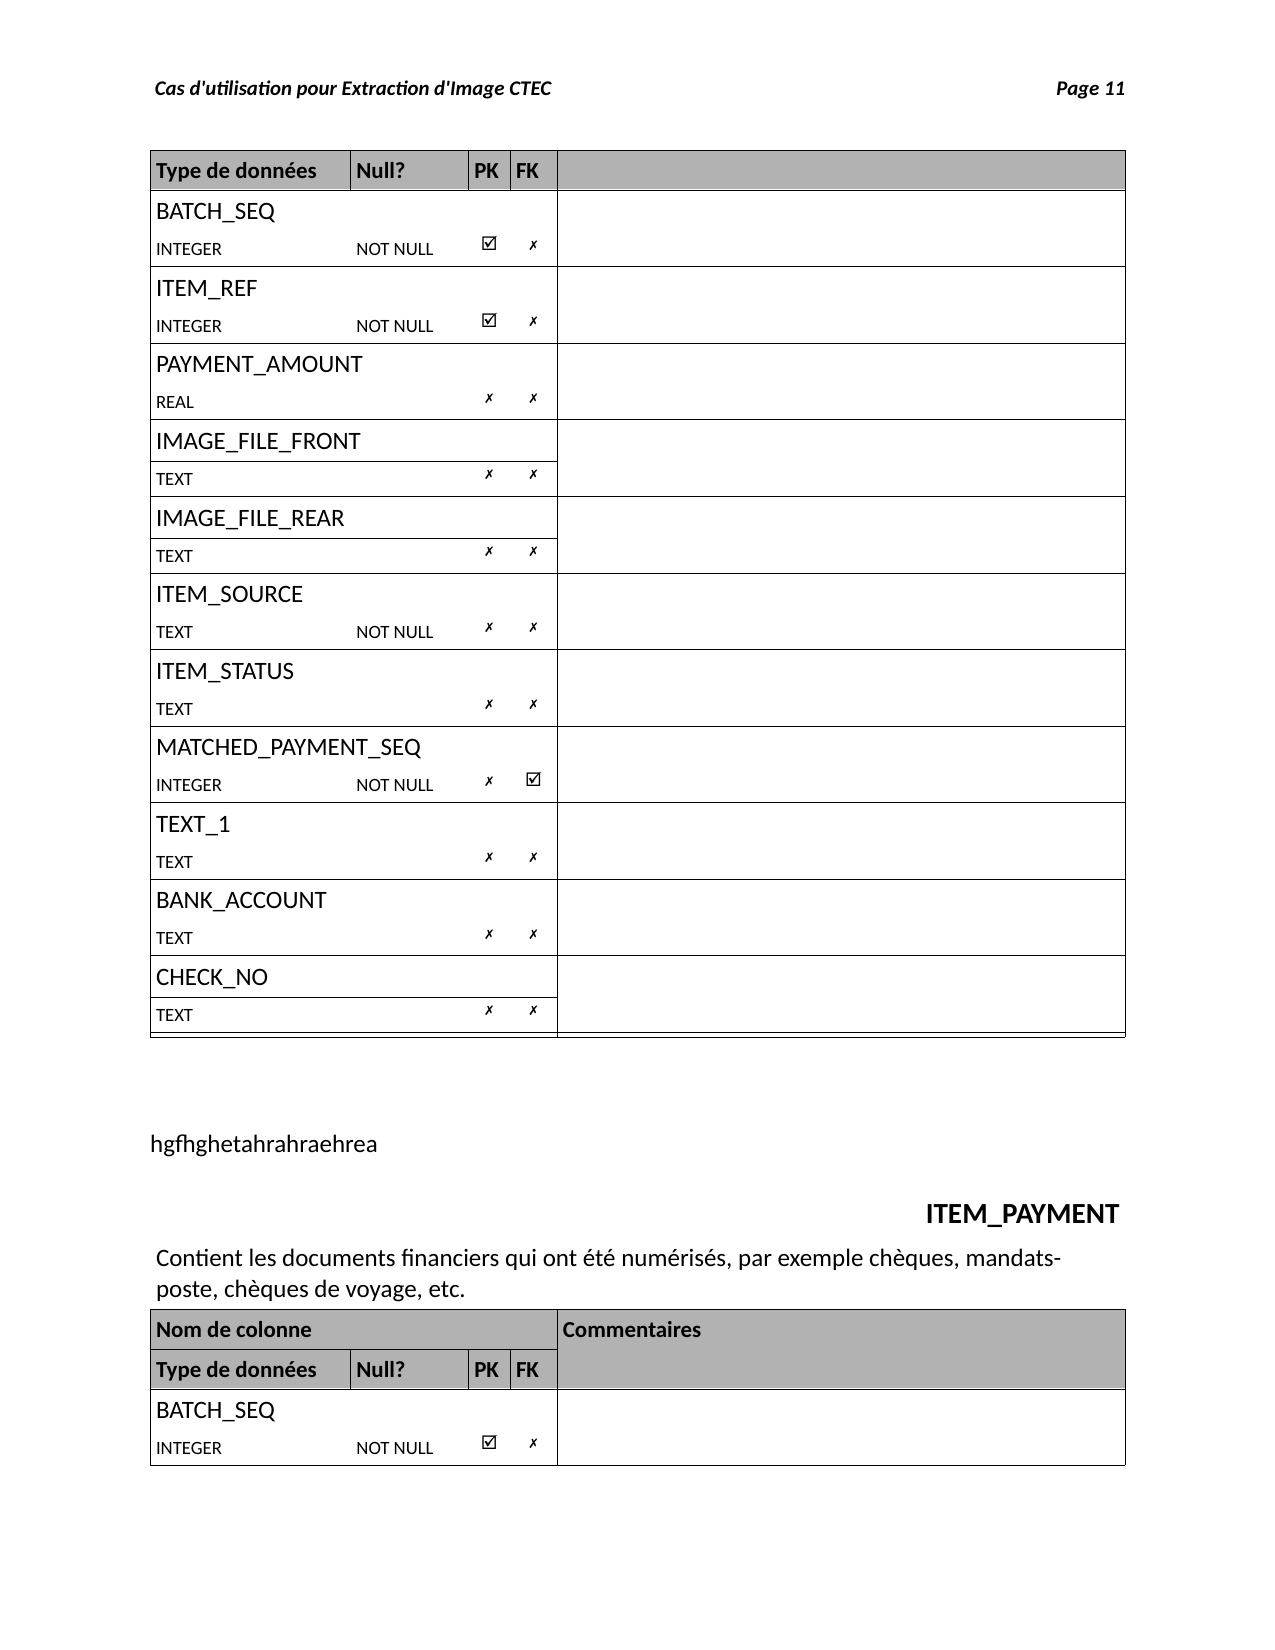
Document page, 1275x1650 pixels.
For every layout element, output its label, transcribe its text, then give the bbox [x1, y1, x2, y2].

table_cell O [469, 691, 510, 726]
table_cell TEXT [151, 615, 350, 649]
table_cell O [469, 921, 510, 955]
table_cell O [510, 998, 557, 1032]
table_cell [510, 497, 557, 538]
table_cell [350, 539, 468, 572]
table_cell TEXT [151, 998, 350, 1032]
table_cell [558, 151, 1125, 189]
table_cell Null? [351, 151, 468, 189]
table_cell [558, 956, 1125, 1032]
table_cell IMAGE_FILE_FRONT [151, 420, 557, 461]
table_cell BATCH_SEQ [151, 191, 557, 232]
table_cell O [469, 385, 510, 419]
table_cell NOT NULL [350, 1431, 468, 1465]
table_cell O [510, 691, 557, 726]
table_cell [350, 385, 468, 419]
table_cell ITEM_STATUS [151, 650, 557, 691]
table_cell R [469, 232, 510, 266]
table_cell O [469, 844, 510, 879]
table_cell ITEM_REF [151, 267, 557, 308]
table_cell PK [469, 151, 510, 189]
table_cell [558, 650, 1125, 726]
table_cell INTEGER [151, 768, 350, 802]
table_cell NOT NULL [350, 615, 468, 649]
table_cell PK [469, 1350, 510, 1388]
table_cell INTEGER [151, 1431, 350, 1465]
table_cell [350, 921, 468, 955]
table_cell Commentaires [558, 1310, 1125, 1388]
table_cell O [510, 539, 557, 572]
table_cell O [469, 998, 510, 1032]
table_cell [469, 497, 510, 538]
table_cell Contient les documents financiers qui ont été numérisés, par exemple chèques, mandats-poste, chèques de voyage, etc. [150, 1237, 1125, 1309]
table_cell TEXT [151, 691, 350, 726]
table_cell ITEM_SOURCE [151, 574, 557, 614]
text hgfhghetahrahraehrea [150, 1129, 1125, 1159]
table_cell Type de données [151, 1350, 350, 1388]
table_cell [558, 1390, 1125, 1465]
table_cell O [469, 462, 510, 496]
table_cell MATCHED_PAYMENT_SEQ [151, 727, 557, 768]
table_cell BATCH_SEQ [151, 1390, 557, 1431]
table_cell TEXT [151, 921, 350, 955]
table_cell O [510, 844, 557, 879]
table_cell FK [511, 151, 557, 189]
table_cell [350, 998, 468, 1032]
table_cell [558, 420, 1125, 496]
table_cell O [510, 232, 557, 266]
table_cell [558, 574, 1125, 649]
table_cell [510, 1033, 557, 1037]
table_cell [350, 497, 468, 538]
table_cell [558, 1033, 1125, 1037]
table_cell Nom de colonne [151, 1310, 557, 1349]
table_cell R [469, 308, 510, 343]
table_cell O [510, 308, 557, 343]
table_cell [469, 1033, 510, 1037]
table_cell [558, 267, 1125, 343]
table_cell O [510, 921, 557, 955]
table_cell CHECK_NO [151, 956, 557, 997]
table_cell INTEGER [151, 232, 350, 266]
table_cell O [510, 1431, 557, 1465]
table_cell R [469, 1431, 510, 1465]
table_cell NOT NULL [350, 232, 468, 266]
table_cell BANK_ACCOUNT [151, 880, 557, 921]
table_cell [350, 1033, 468, 1037]
table_cell [558, 880, 1125, 955]
table_cell PAYMENT_AMOUNT [151, 344, 557, 385]
table_cell R [510, 768, 557, 802]
table_cell O [510, 385, 557, 419]
table_cell [558, 497, 1125, 572]
table_cell Type de données [151, 151, 350, 189]
table_cell [350, 462, 468, 496]
table_cell IMAGE_FILE_REAR [151, 497, 350, 538]
table_cell [558, 803, 1125, 879]
table_cell [350, 691, 468, 726]
table_cell [558, 344, 1125, 419]
table_cell O [469, 768, 510, 802]
table_cell [151, 1033, 350, 1037]
table_cell [558, 191, 1125, 266]
table_cell O [510, 462, 557, 496]
table_cell FK [511, 1350, 557, 1388]
table_cell NOT NULL [350, 308, 468, 343]
table_cell TEXT [151, 462, 350, 496]
table_cell REAL [151, 385, 350, 419]
table_cell [558, 727, 1125, 802]
table_cell TEXT [151, 539, 350, 572]
table_cell TEXT [151, 844, 350, 879]
table_cell Null? [351, 1350, 468, 1388]
table_cell TEXT_1 [151, 803, 557, 844]
table_cell INTEGER [151, 308, 350, 343]
table_header ITEM_PAYMENT [150, 1190, 1125, 1237]
table_cell O [469, 539, 510, 572]
table_cell O [469, 615, 510, 649]
table_cell NOT NULL [350, 768, 468, 802]
table_cell O [510, 615, 557, 649]
table_cell [350, 844, 468, 879]
